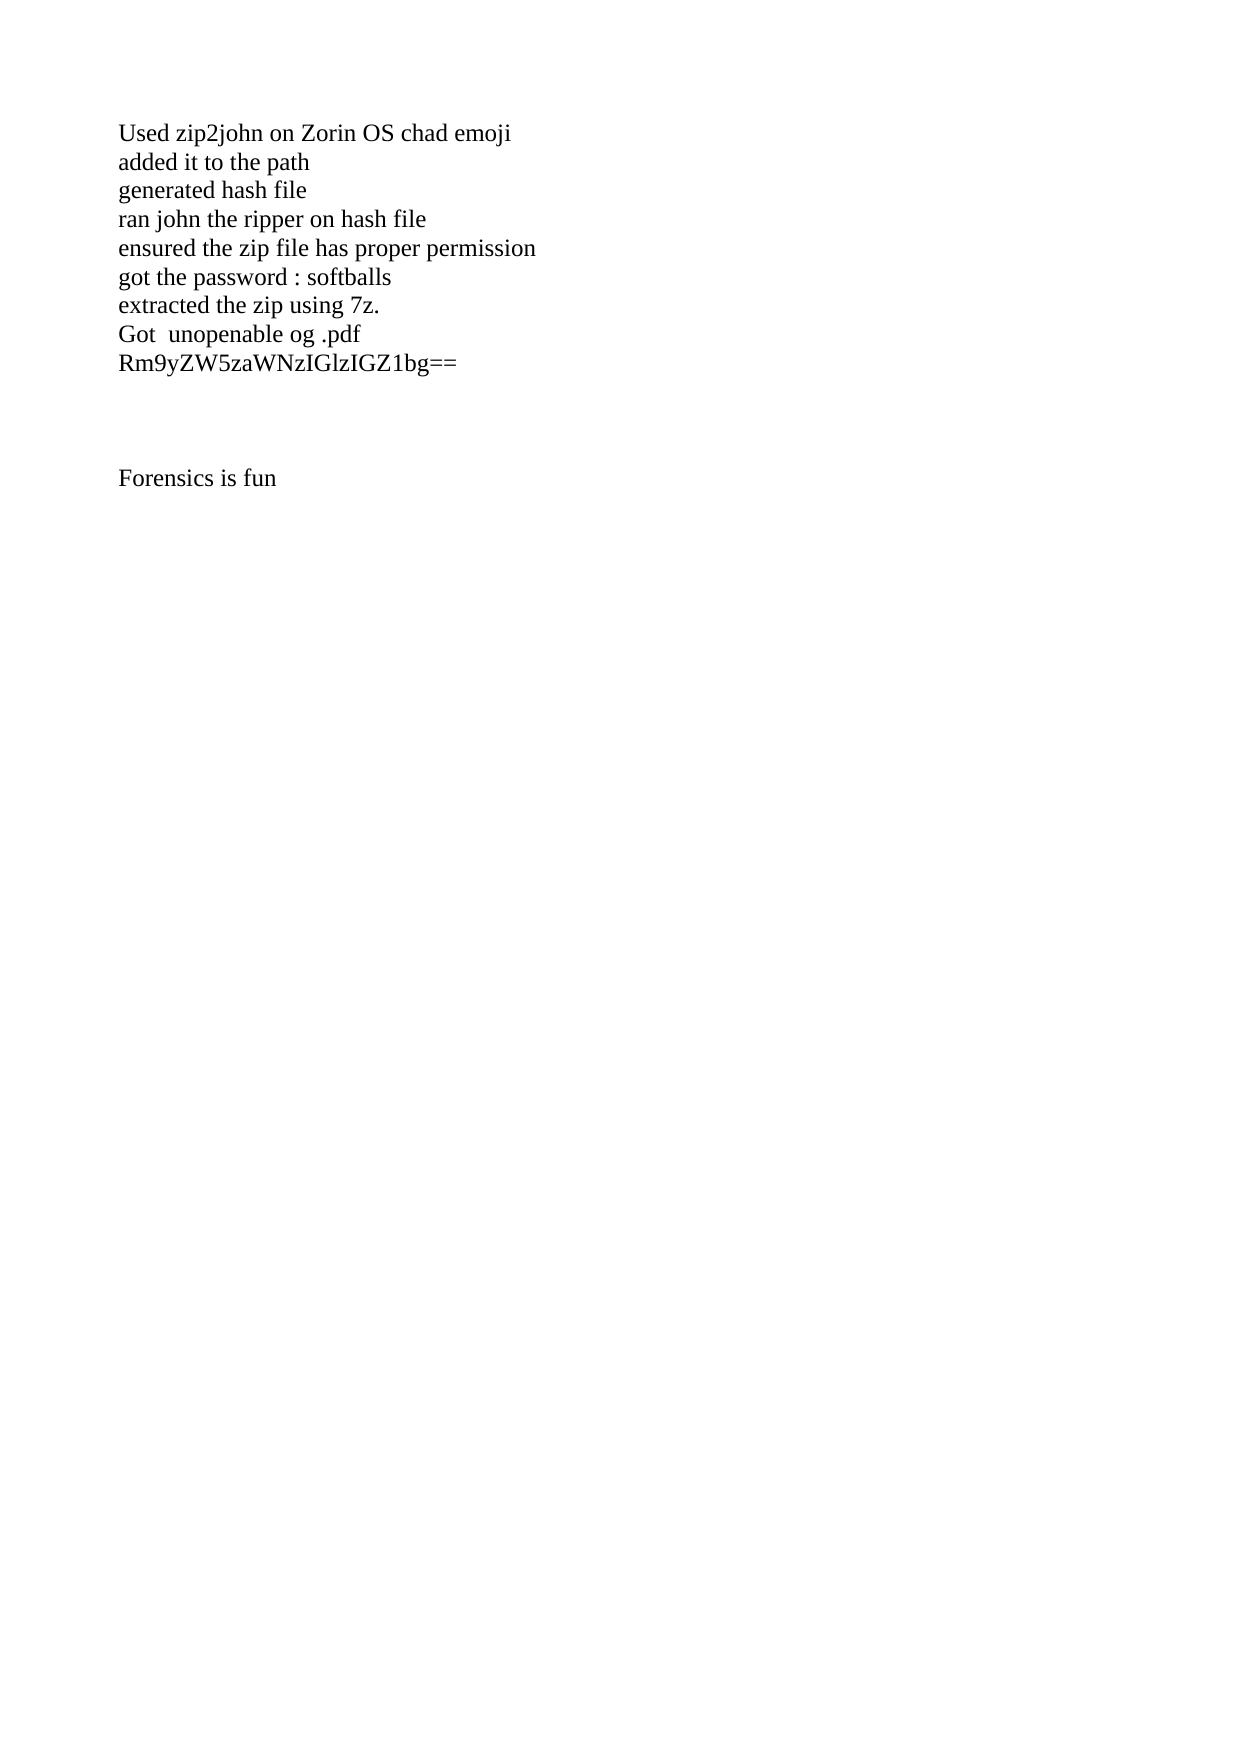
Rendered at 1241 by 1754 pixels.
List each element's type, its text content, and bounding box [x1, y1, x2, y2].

text ran john the ripper on hash file [118, 204, 1122, 233]
text extracted the zip using 7z. Got unopenable og .pdf Rm9yZW5zaWNzIGlzIGZ1bg== Forensics is fun [118, 291, 1122, 492]
text Used zip2john on Zorin OS chad emoji added it to the path generated hash file [118, 118, 1122, 204]
text ensured the zip file has proper permission got the password : softballs [118, 233, 1122, 291]
